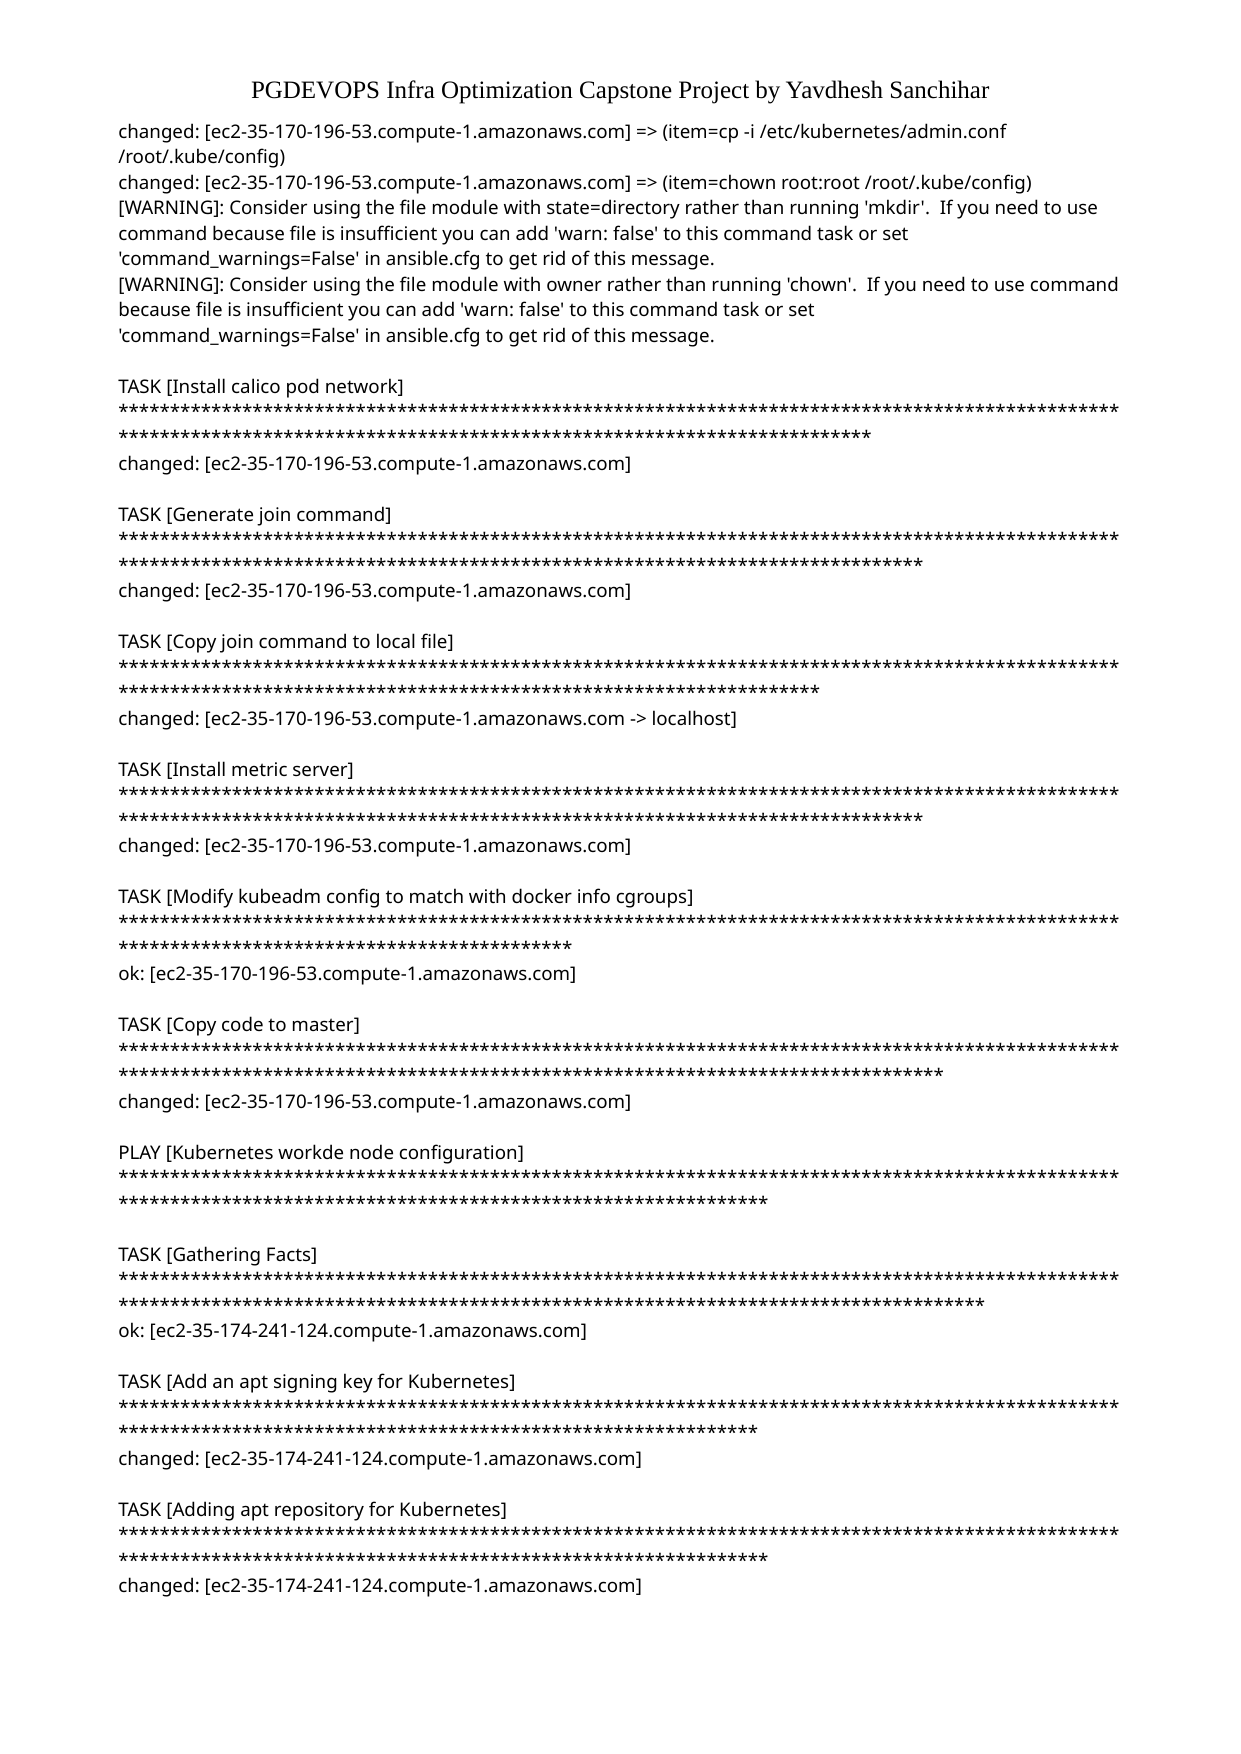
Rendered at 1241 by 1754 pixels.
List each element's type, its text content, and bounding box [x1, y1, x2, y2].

text [WARNING]: Consider using the file module with owner rather than running 'chown'. If you need to use command because file is insufficient you can add 'warn: false' to this command task or set [118, 271, 1122, 322]
text TASK [Adding apt repository for Kubernetes] **************************************************************************************************************************************************************** [118, 1496, 1122, 1573]
text changed: [ec2-35-170-196-53.compute-1.amazonaws.com] => (item=chown root:root /root/.kube/config) [118, 169, 1122, 195]
text 'command_warnings=False' in ansible.cfg to get rid of this message. [118, 246, 1122, 271]
text changed: [ec2-35-170-196-53.compute-1.amazonaws.com] [118, 577, 1122, 603]
text changed: [ec2-35-170-196-53.compute-1.amazonaws.com] => (item=cp -i /etc/kubernetes/admin.conf /root/.kube/config) [118, 118, 1122, 169]
text ok: [ec2-35-170-196-53.compute-1.amazonaws.com] [118, 960, 1122, 986]
text TASK [Install metric server] ******************************************************************************************************************************************************************************* [118, 756, 1122, 833]
text changed: [ec2-35-174-241-124.compute-1.amazonaws.com] [118, 1573, 1122, 1598]
text TASK [Modify kubeadm config to match with docker info cgroups] ********************************************************************************************************************************************* [118, 884, 1122, 960]
text changed: [ec2-35-174-241-124.compute-1.amazonaws.com] [118, 1445, 1122, 1471]
text [WARNING]: Consider using the file module with state=directory rather than running 'mkdir'. If you need to use command because file is insufficient you can add 'warn: false' to this command task or set [118, 195, 1122, 246]
text TASK [Add an apt signing key for Kubernetes] *************************************************************************************************************************************************************** [118, 1369, 1122, 1445]
text TASK [Gathering Facts] ************************************************************************************************************************************************************************************* [118, 1241, 1122, 1318]
text PLAY [Kubernetes workde node configuration] **************************************************************************************************************************************************************** [118, 1139, 1122, 1216]
text TASK [Generate join command] ******************************************************************************************************************************************************************************* [118, 501, 1122, 577]
text changed: [ec2-35-170-196-53.compute-1.amazonaws.com] [118, 833, 1122, 858]
text changed: [ec2-35-170-196-53.compute-1.amazonaws.com -> localhost] [118, 705, 1122, 731]
text changed: [ec2-35-170-196-53.compute-1.amazonaws.com] [118, 450, 1122, 475]
text TASK [Install calico pod network] ************************************************************************************************************************************************************************** [118, 373, 1122, 450]
text TASK [Copy code to master] ********************************************************************************************************************************************************************************* [118, 1011, 1122, 1088]
text changed: [ec2-35-170-196-53.compute-1.amazonaws.com] [118, 1088, 1122, 1113]
text TASK [Copy join command to local file] ********************************************************************************************************************************************************************* [118, 628, 1122, 705]
text 'command_warnings=False' in ansible.cfg to get rid of this message. [118, 322, 1122, 348]
text ok: [ec2-35-174-241-124.compute-1.amazonaws.com] [118, 1318, 1122, 1343]
